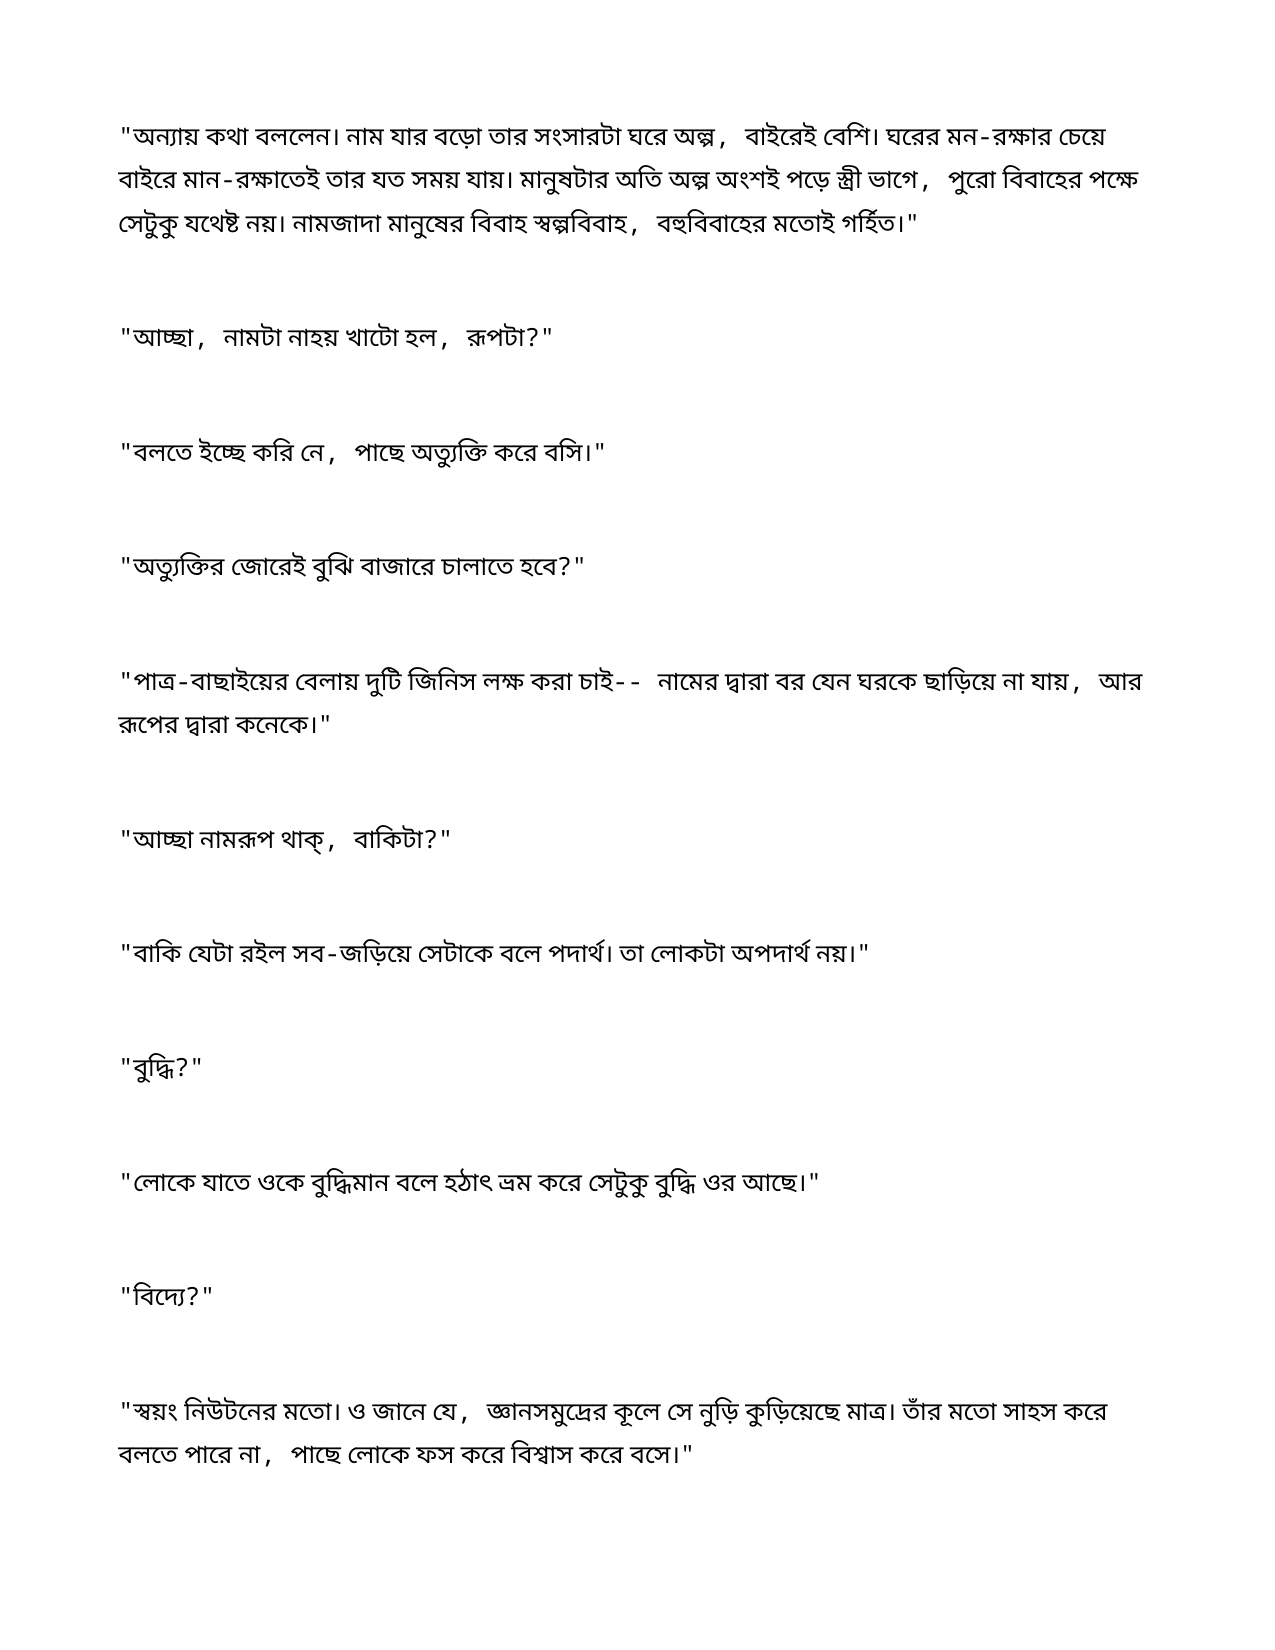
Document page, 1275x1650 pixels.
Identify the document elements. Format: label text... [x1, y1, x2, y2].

text "আচ্ছা নামরূপ থাক্‌, বাকিটা?" [118, 821, 1157, 858]
text "স্বয়ং নিউটনের মতো। ও জানে যে, জ্ঞানসমুদ্রের কূলে সে নুড়ি কুড়িয়েছে মাত্র। তাঁর মতো সাহস করে বলতে পারে না, পাছে লোকে ফস করে বিশ্বাস করে বসে।" [118, 1393, 1157, 1474]
text "অত্যুক্তির জোরেই বুঝি বাজারে চালাতে হবে?" [118, 549, 1157, 586]
text "বুদ্ধি?" [118, 1050, 1157, 1087]
text "বাকি যেটা রইল সব-জড়িয়ে সেটাকে বলে পদার্থ। তা লোকটা অপদার্থ নয়।" [118, 936, 1157, 973]
text "পাত্র-বাছাইয়ের বেলায় দুটি জিনিস লক্ষ করা চাই-- নামের দ্বারা বর যেন ঘরকে ছাড়িয়ে না যায়, আর রূপের দ্বারা কনেকে।" [118, 663, 1157, 744]
text "বলতে ইচ্ছে করি নে, পাছে অত্যুক্তি করে বসি।" [118, 434, 1157, 471]
text "লোকে যাতে ওকে বুদ্ধিমান বলে হঠাৎ ভ্রম করে সেটুকু বুদ্ধি ওর আছে।" [118, 1164, 1157, 1201]
text "অন্যায় কথা বললেন। নাম যার বড়ো তার সংসারটা ঘরে অল্প, বাইরেই বেশি। ঘরের মন-রক্ষার চেয়ে বাইরে মান-রক্ষাতেই তার যত সময় যায়। মানুষটার অতি অল্প অংশই পড়ে স্ত্রী ভাগে, পুরো বিবাহের পক্ষে সেটুকু যথেষ্ট নয়। নামজাদা মানুষের বিবাহ স্বল্পবিবাহ, বহুবিবাহের মতোই গর্হিত।" [118, 118, 1157, 243]
text "বিদ্যে?" [118, 1279, 1157, 1316]
text "আচ্ছা, নামটা নাহয় খাটো হল, রূপটা?" [118, 320, 1157, 357]
